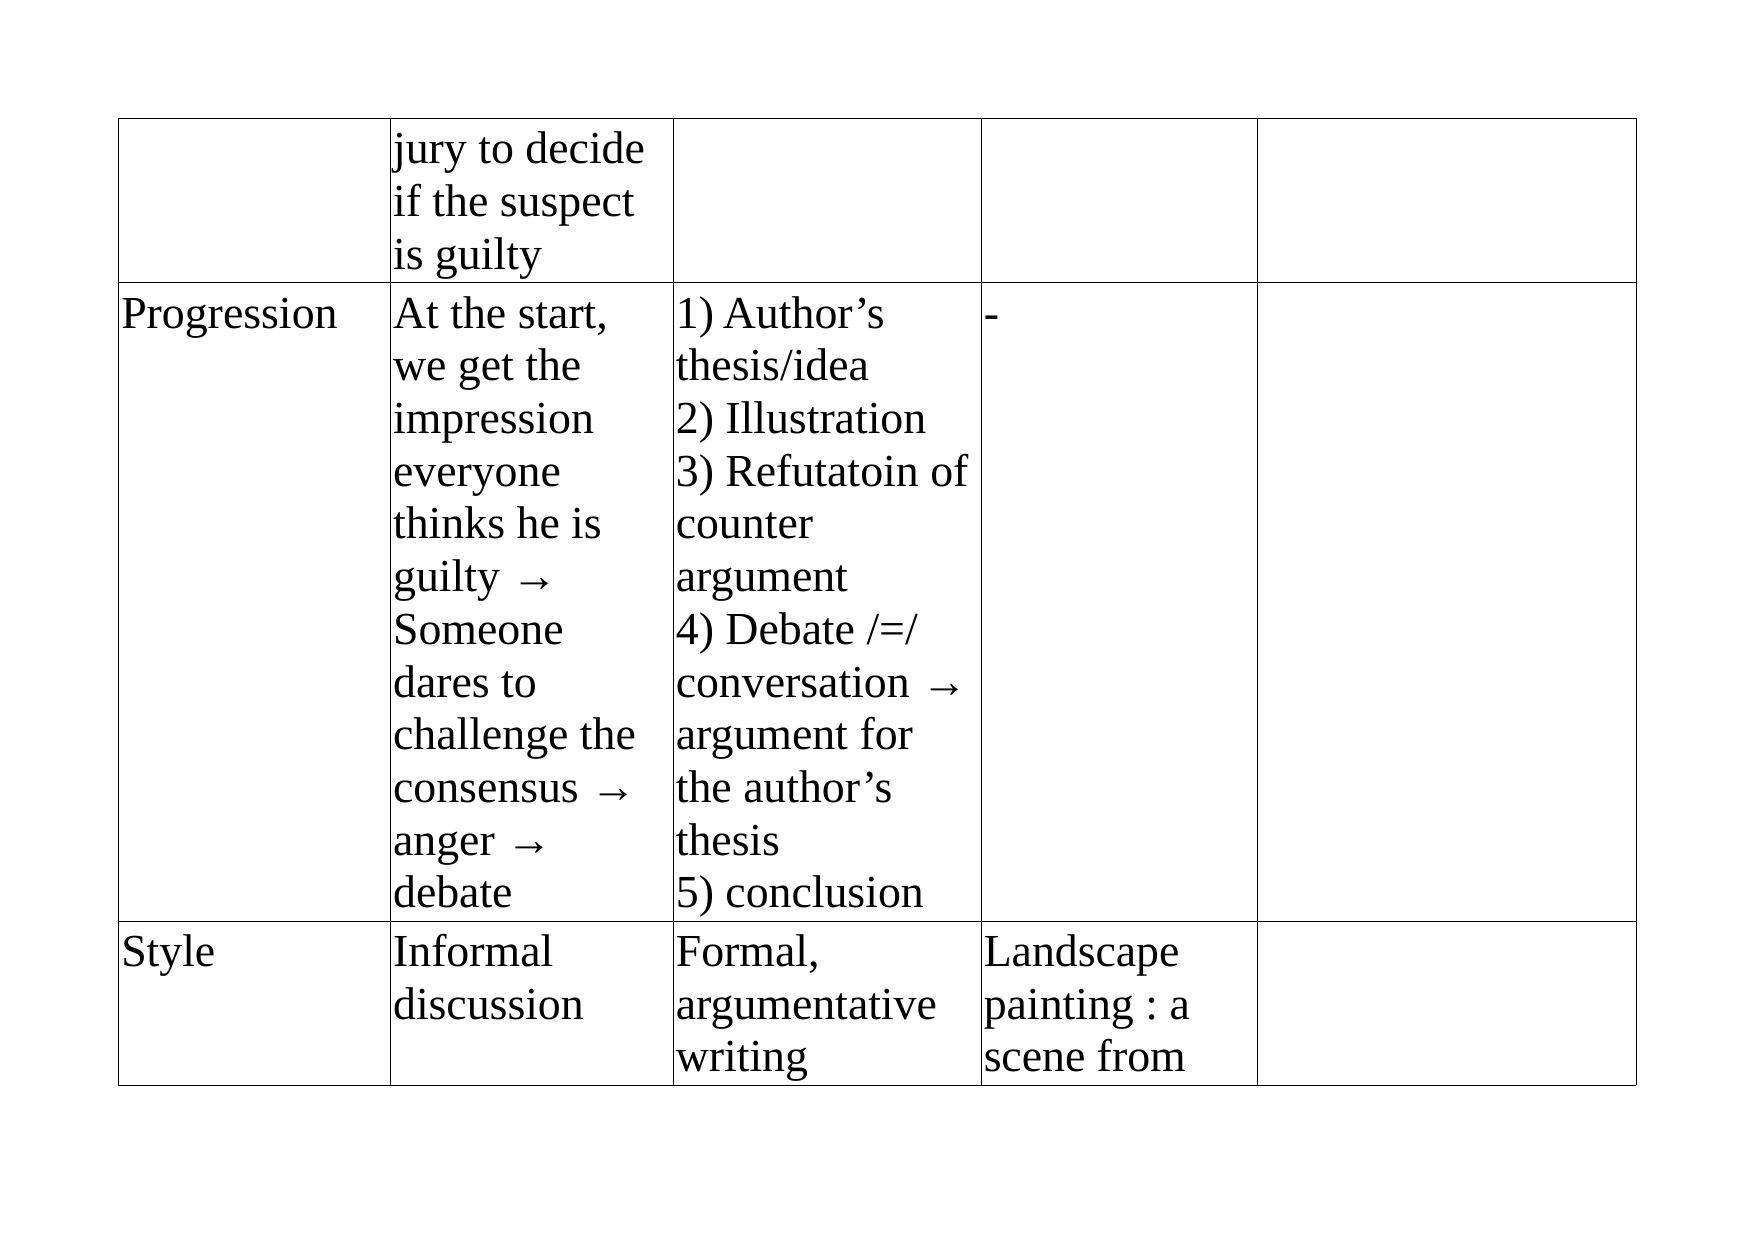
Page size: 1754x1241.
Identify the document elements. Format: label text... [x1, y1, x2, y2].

table_cell 1) Author’s thesis/idea 2) Illustration 3) Refutatoin of counter argument 4) Debate /=/ conversation → argument for the author’s thesis 5) conclusion [674, 283, 981, 921]
table_cell Informal discussion [391, 922, 673, 1085]
table_cell Style [119, 922, 390, 1085]
table_cell [1258, 283, 1636, 921]
table_cell [1258, 922, 1636, 1085]
table_cell jury to decide if the suspect is guilty [391, 119, 673, 282]
table_cell Progression [119, 283, 390, 921]
table_cell [674, 119, 981, 282]
table_cell [982, 119, 1257, 282]
table_cell - [982, 283, 1257, 921]
table_cell [119, 119, 390, 282]
table_cell Formal, argumentative writing [674, 922, 981, 1085]
table_cell [1258, 119, 1636, 282]
table_cell At the start, we get the impression everyone thinks he is guilty → Someone dares to challenge the consensus → anger → debate [391, 283, 673, 921]
table_cell Landscape painting : a scene from [982, 922, 1257, 1085]
